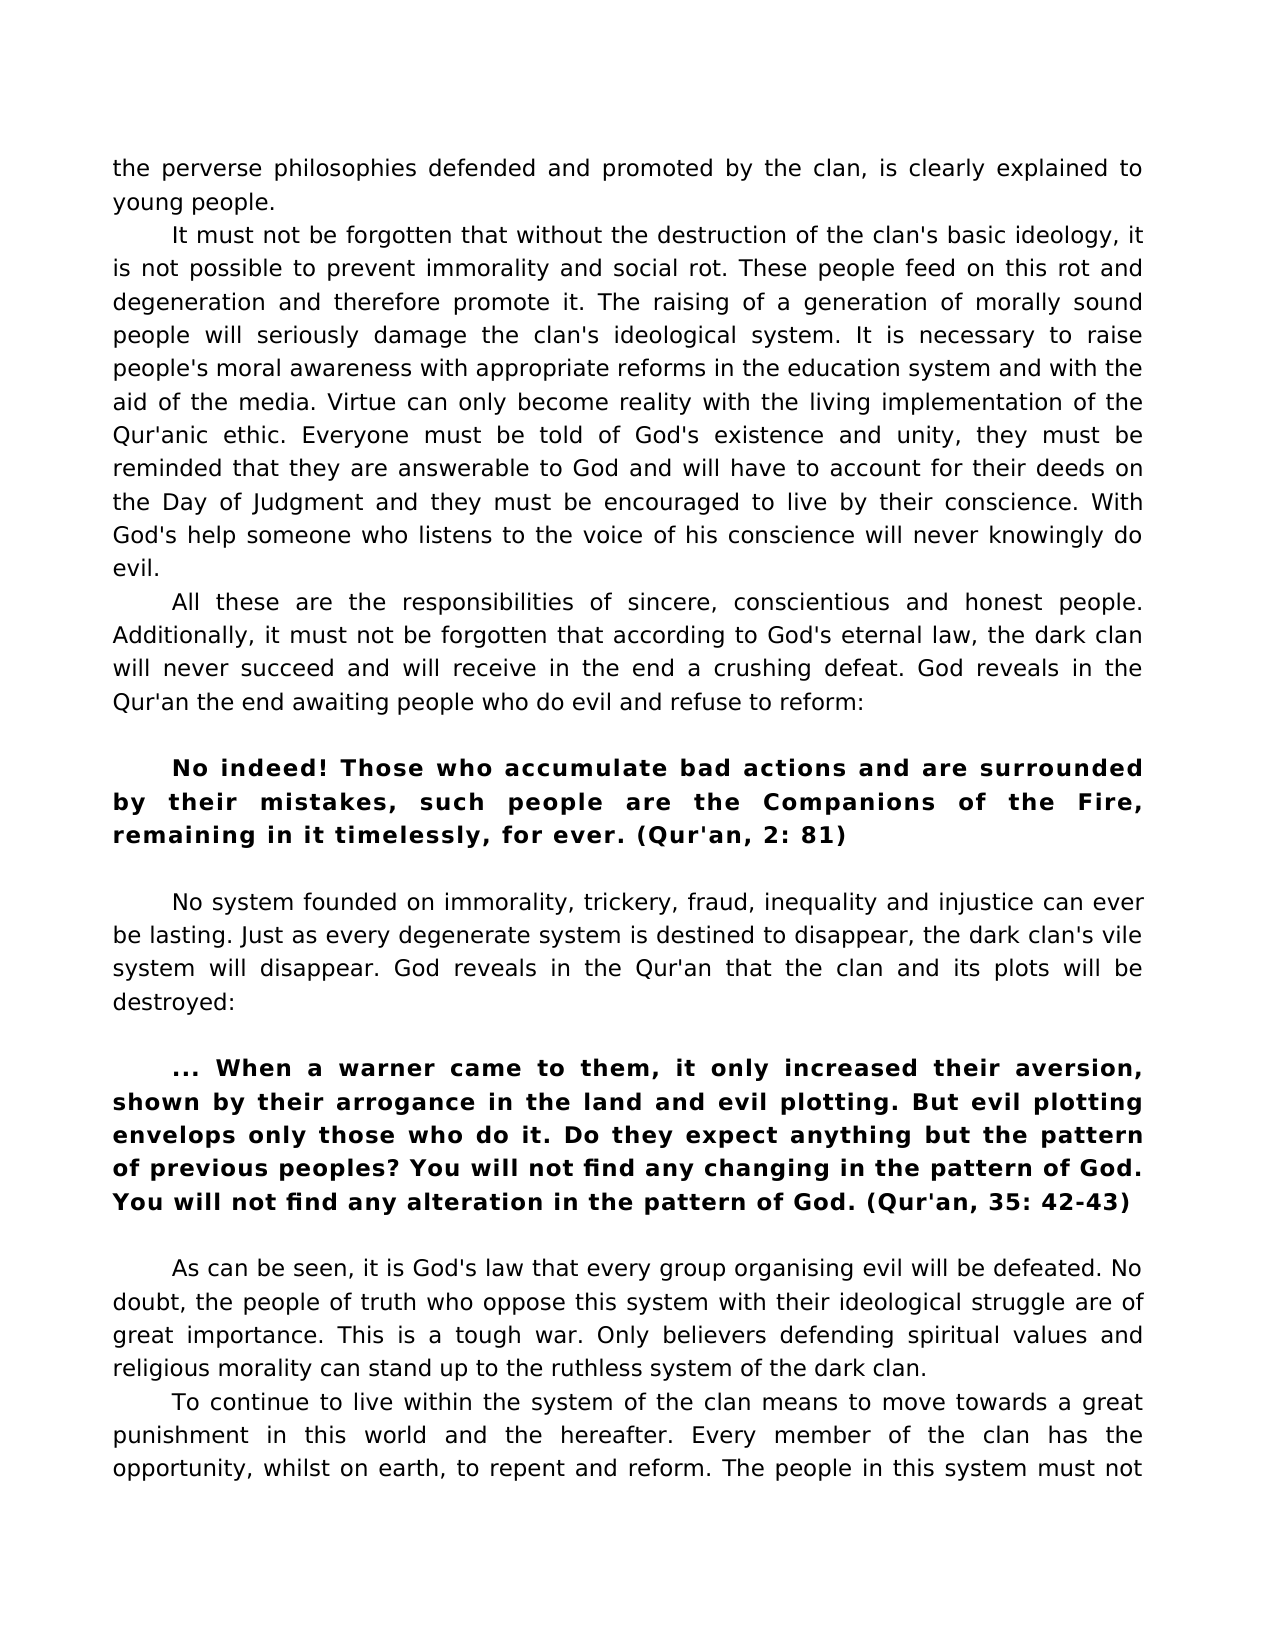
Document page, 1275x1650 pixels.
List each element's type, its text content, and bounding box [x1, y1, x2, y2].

text the perverse philosophies defended and promoted by the clan, is clearly explained to young people. [112, 150, 1145, 217]
text As can be seen, it is God's law that every group organising evil will be defeated. No doubt, the people of truth who oppose this system with their ideological struggle are of great importance. This is a tough war. Only believers defending spiritual values and religious morality can stand up to the ruthless system of the dark clan. [112, 1250, 1145, 1383]
text ... When a warner came to them, it only increased their aversion, shown by their arrogance in the land and evil plotting. But evil plotting envelops only those who do it. Do they expect anything but the pattern of previous peoples? You will not find any changing in the pattern of God. You will not find any alteration in the pattern of God. (Qur'an, 35: 42-43) [112, 1050, 1145, 1217]
text No indeed! Those who accumulate bad actions and are surrounded by their mistakes, such people are the Companions of the Fire, remaining in it timelessly, for ever. (Qur'an, 2: 81) [112, 750, 1145, 850]
text To continue to live within the system of the clan means to move towards a great punishment in this world and the hereafter. Every member of the clan has the opportunity, whilst on earth, to repent and reform. The people in this system must not [112, 1383, 1145, 1483]
text No system founded on immorality, trickery, fraud, inequality and injustice can ever be lasting. Just as every degenerate system is destined to disappear, the dark clan's vile system will disappear. God reveals in the Qur'an that the clan and its plots will be destroyed: [112, 883, 1145, 1017]
text It must not be forgotten that without the destruction of the clan's basic ideology, it is not possible to prevent immorality and social rot. These people feed on this rot and degeneration and therefore promote it. The raising of a generation of morally sound people will seriously damage the clan's ideological system. It is necessary to raise people's moral awareness with appropriate reforms in the education system and with the aid of the media. Virtue can only become reality with the living implementation of the Qur'anic ethic. Everyone must be told of God's existence and unity, they must be reminded that they are answerable to God and will have to account for their deeds on the Day of Judgment and they must be encouraged to live by their conscience. With God's help someone who listens to the voice of his conscience will never knowingly do evil. [112, 217, 1145, 583]
text All these are the responsibilities of sincere, conscientious and honest people. Additionally, it must not be forgotten that according to God's eternal law, the dark clan will never succeed and will receive in the end a crushing defeat. God reveals in the Qur'an the end awaiting people who do evil and refuse to reform: [112, 583, 1145, 717]
